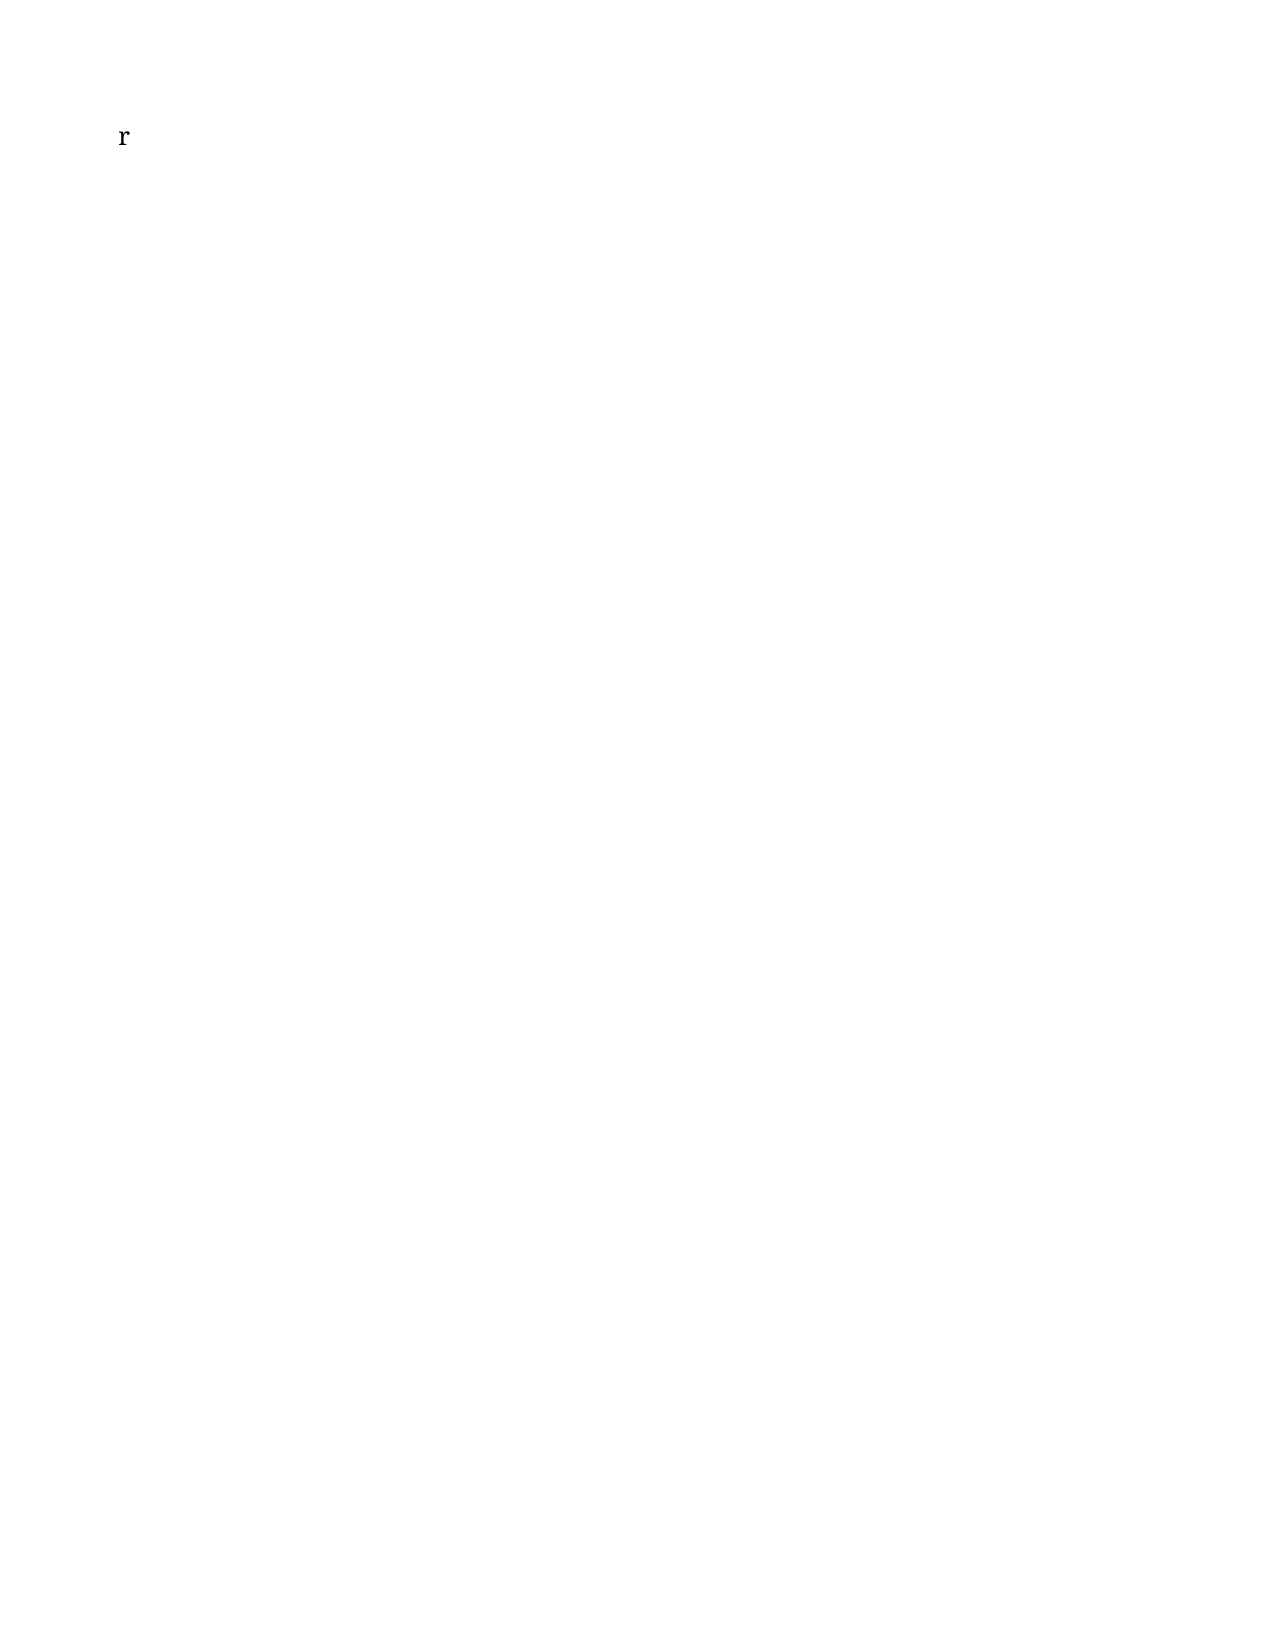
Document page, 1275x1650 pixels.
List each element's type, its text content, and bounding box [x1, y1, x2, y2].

text r [118, 118, 1157, 152]
